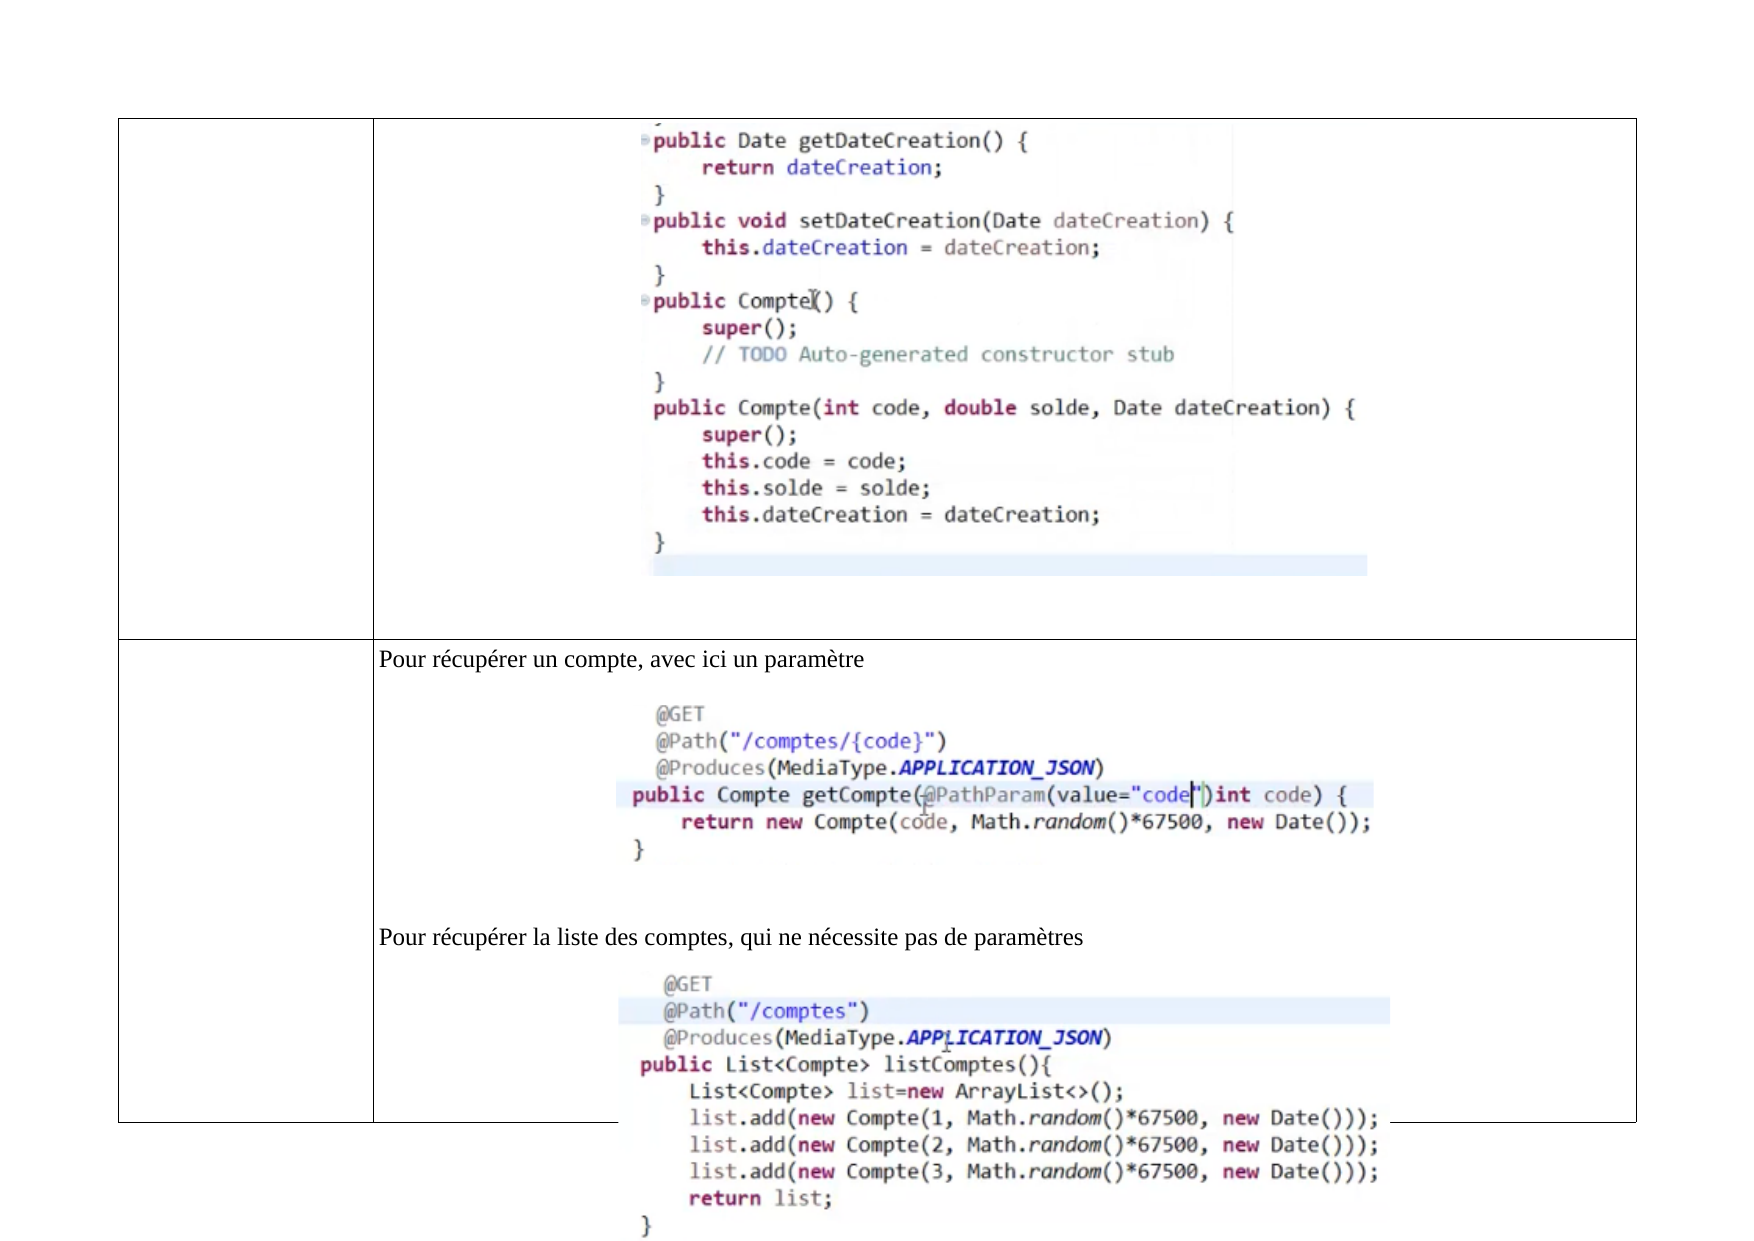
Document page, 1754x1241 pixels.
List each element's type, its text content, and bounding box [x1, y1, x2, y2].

table_cell [119, 119, 373, 639]
table_cell [374, 119, 1636, 639]
table_cell Pour récupérer un compte, avec ici un paramètre Pour récupérer la liste des comptes, qui ne nécessite pas de paramètres [374, 640, 1636, 1122]
picture [616, 705, 1374, 865]
table_cell [119, 640, 373, 1122]
picture [641, 123, 1368, 576]
picture [618, 971, 1391, 1241]
